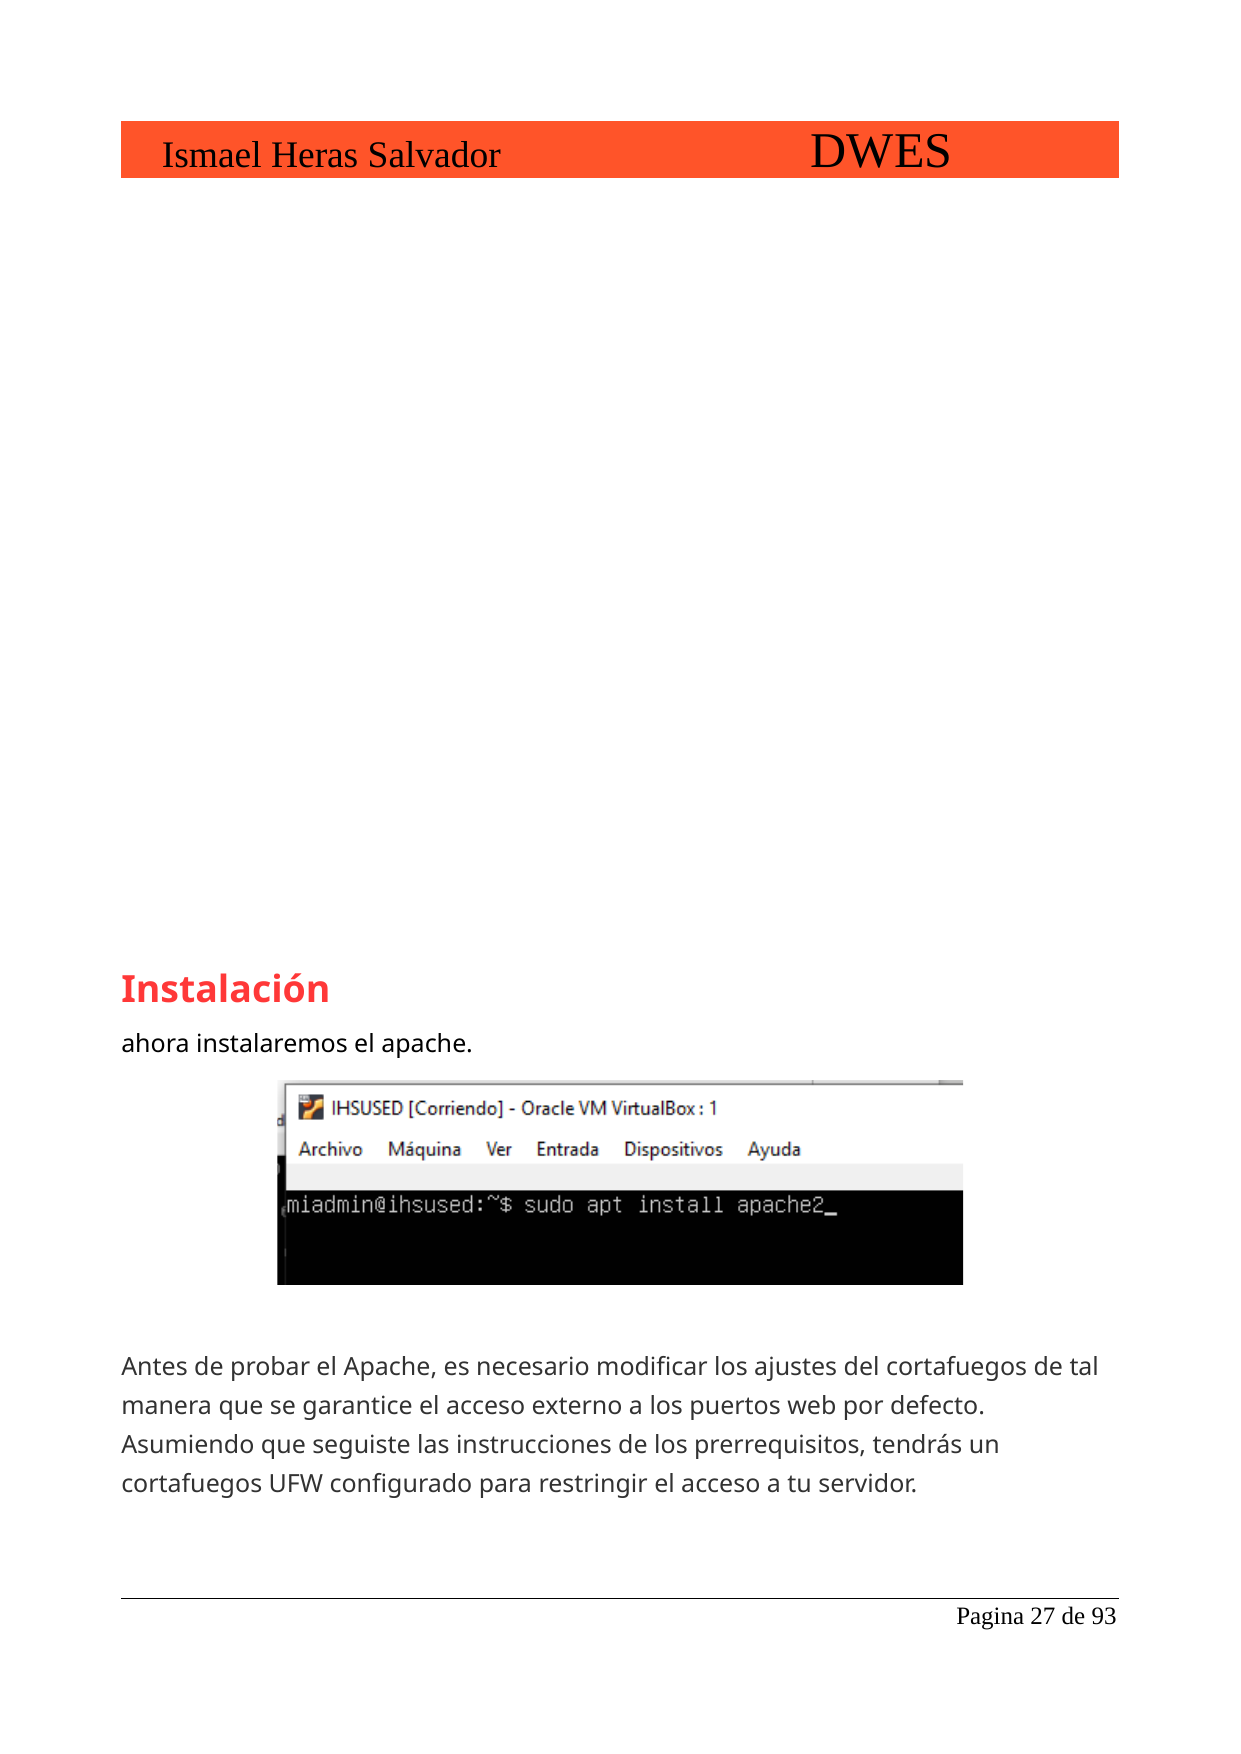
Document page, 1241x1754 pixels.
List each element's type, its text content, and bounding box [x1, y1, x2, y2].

subtitle Instalación [121, 963, 1119, 1014]
text Antes de probar el Apache, es necesario modificar los ajustes del cortafuegos de tal manera que se garantice el acceso externo a los puertos web por defecto. Asumiendo que seguiste las instrucciones de los prerrequisitos, tendrás un cortafuegos UFW configurado para restringir el acceso a tu servidor. [121, 1349, 1119, 1500]
picture [277, 1080, 964, 1285]
text ahora instalaremos el apache. [121, 1026, 1119, 1060]
